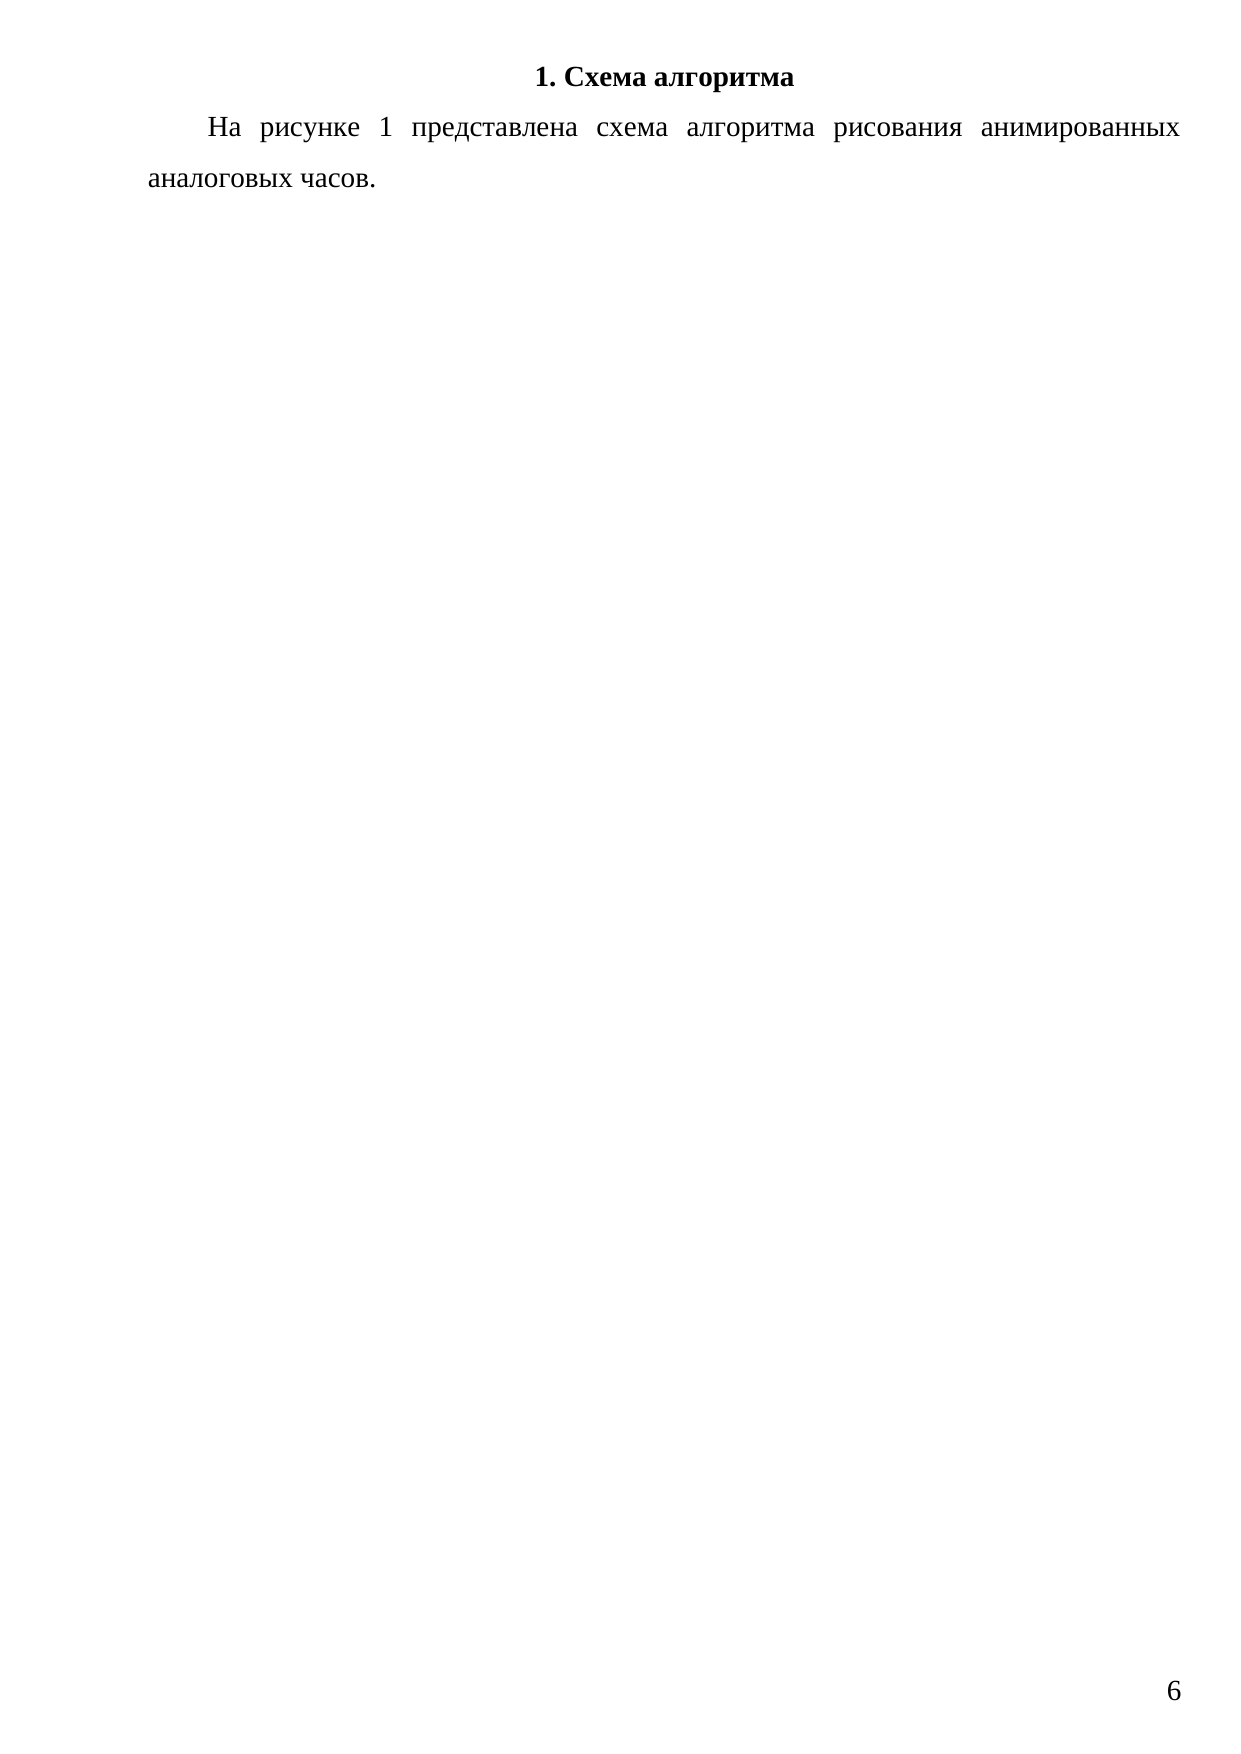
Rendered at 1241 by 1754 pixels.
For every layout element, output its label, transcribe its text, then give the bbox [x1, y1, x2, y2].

text На рисунке 1 представлена схема алгоритма рисования анимированных аналоговых часов. [148, 109, 1181, 193]
subtitle 1. Схема алгоритма [207, 59, 1122, 93]
